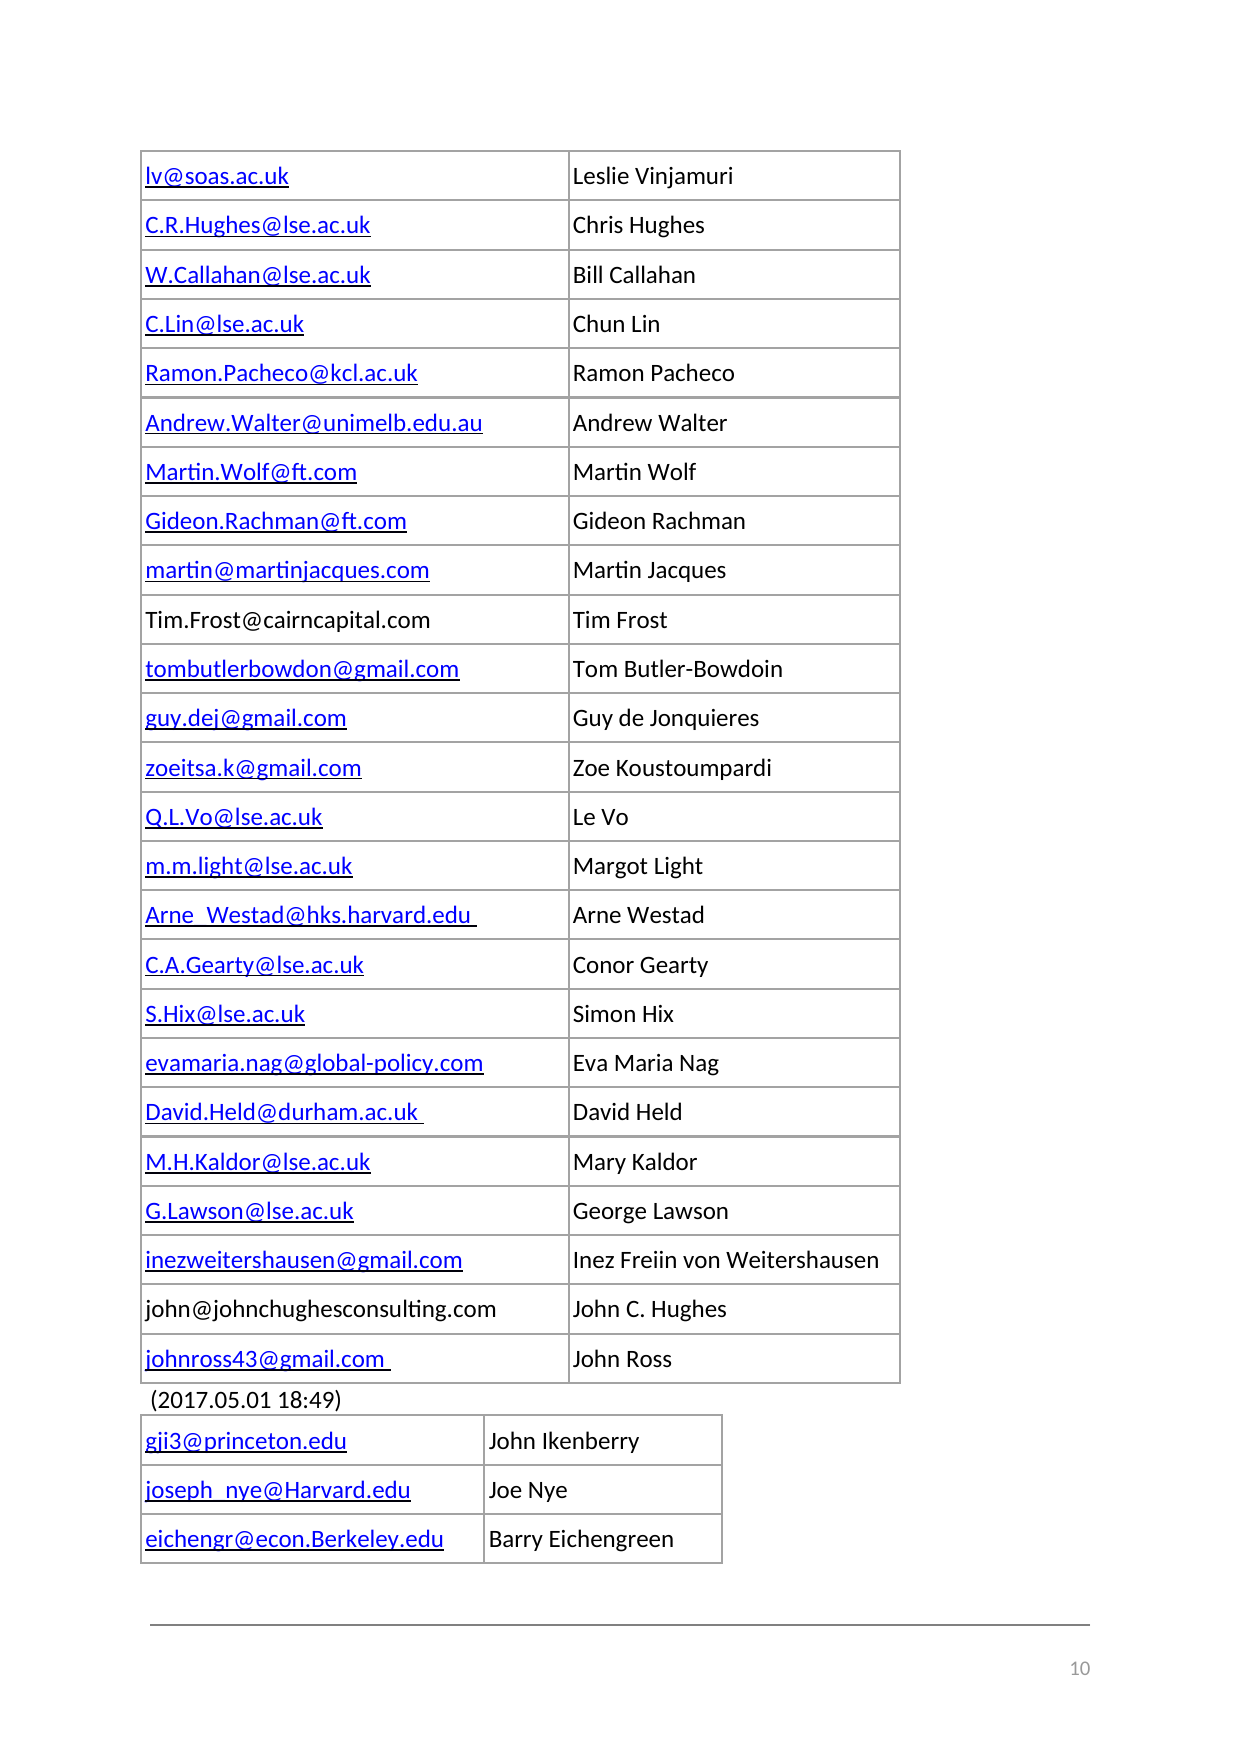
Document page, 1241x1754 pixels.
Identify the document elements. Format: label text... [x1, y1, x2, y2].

table_cell Le Vo [570, 793, 899, 840]
table_cell Leslie Vinjamuri [570, 152, 899, 199]
table_cell C.Lin@lse.ac.uk [142, 300, 568, 347]
table_cell Margot Light [570, 842, 899, 889]
table_cell Chris Hughes [570, 201, 899, 248]
table_cell W.Callahan@lse.ac.uk [142, 251, 568, 298]
table_cell Bill Callahan [570, 251, 899, 298]
table_cell Q.L.Vo@lse.ac.uk [142, 793, 568, 840]
table_cell Zoe Koustoumpardi [570, 743, 899, 791]
table_cell martin@martinjacques.com [142, 546, 568, 593]
table_header gji3@princeton.edu [142, 1416, 483, 1464]
table_cell Tom Butler-Bowdoin [570, 645, 899, 692]
table_cell Barry Eichengreen [485, 1515, 721, 1562]
table_cell inezweitershausen@gmail.com [142, 1236, 568, 1283]
table_cell Martin Jacques [570, 546, 899, 593]
table_cell Mary Kaldor [570, 1138, 899, 1185]
table_cell lv@soas.ac.uk [142, 152, 568, 199]
table_cell zoeitsa.k@gmail.com [142, 743, 568, 791]
table_cell john@johnchughesconsulting.com [142, 1285, 568, 1332]
table_cell Martin Wolf [570, 448, 899, 495]
table_cell Simon Hix [570, 990, 899, 1037]
table_cell Gideon.Rachman@ft.com [142, 497, 568, 544]
table_cell Guy de Jonquieres [570, 694, 899, 741]
table_cell johnross43@gmail.com [142, 1335, 568, 1382]
table_cell Andrew Walter [570, 399, 899, 446]
table_cell Inez Freiin von Weitershausen [570, 1236, 899, 1283]
text (2017.05.01 18:49) [150, 1384, 1090, 1414]
table_cell Arne Westad [570, 891, 899, 938]
table_cell Ramon Pacheco [570, 349, 899, 396]
table_cell Arne_Westad@hks.harvard.edu [142, 891, 568, 938]
table_cell C.A.Gearty@lse.ac.uk [142, 940, 568, 988]
table_cell Joe Nye [485, 1466, 721, 1513]
table_cell S.Hix@lse.ac.uk [142, 990, 568, 1037]
table_cell Gideon Rachman [570, 497, 899, 544]
table_cell David Held [570, 1088, 899, 1135]
table_cell Andrew.Walter@unimelb.edu.au [142, 399, 568, 446]
table_cell tombutlerbowdon@gmail.com [142, 645, 568, 692]
table_cell guy.dej@gmail.com [142, 694, 568, 741]
table_cell Conor Gearty [570, 940, 899, 988]
table_cell Tim Frost [570, 596, 899, 643]
table_cell G.Lawson@lse.ac.uk [142, 1187, 568, 1234]
table_cell John Ross [570, 1335, 899, 1382]
table_cell M.H.Kaldor@lse.ac.uk [142, 1138, 568, 1185]
table_cell Eva Maria Nag [570, 1039, 899, 1086]
table_header John Ikenberry [485, 1416, 721, 1464]
table_cell David.Held@durham.ac.uk [142, 1088, 568, 1135]
table_cell m.m.light@lse.ac.uk [142, 842, 568, 889]
table_cell C.R.Hughes@lse.ac.uk [142, 201, 568, 248]
table_cell John C. Hughes [570, 1285, 899, 1332]
table_cell George Lawson [570, 1187, 899, 1234]
table_cell eichengr@econ.Berkeley.edu [142, 1515, 483, 1562]
table_cell evamaria.nag@global-policy.com [142, 1039, 568, 1086]
table_cell Martin.Wolf@ft.com [142, 448, 568, 495]
table_cell Tim.Frost@cairncapital.com [142, 596, 568, 643]
table_cell Ramon.Pacheco@kcl.ac.uk [142, 349, 568, 396]
table_cell Chun Lin [570, 300, 899, 347]
table_cell joseph_nye@Harvard.edu [142, 1466, 483, 1513]
